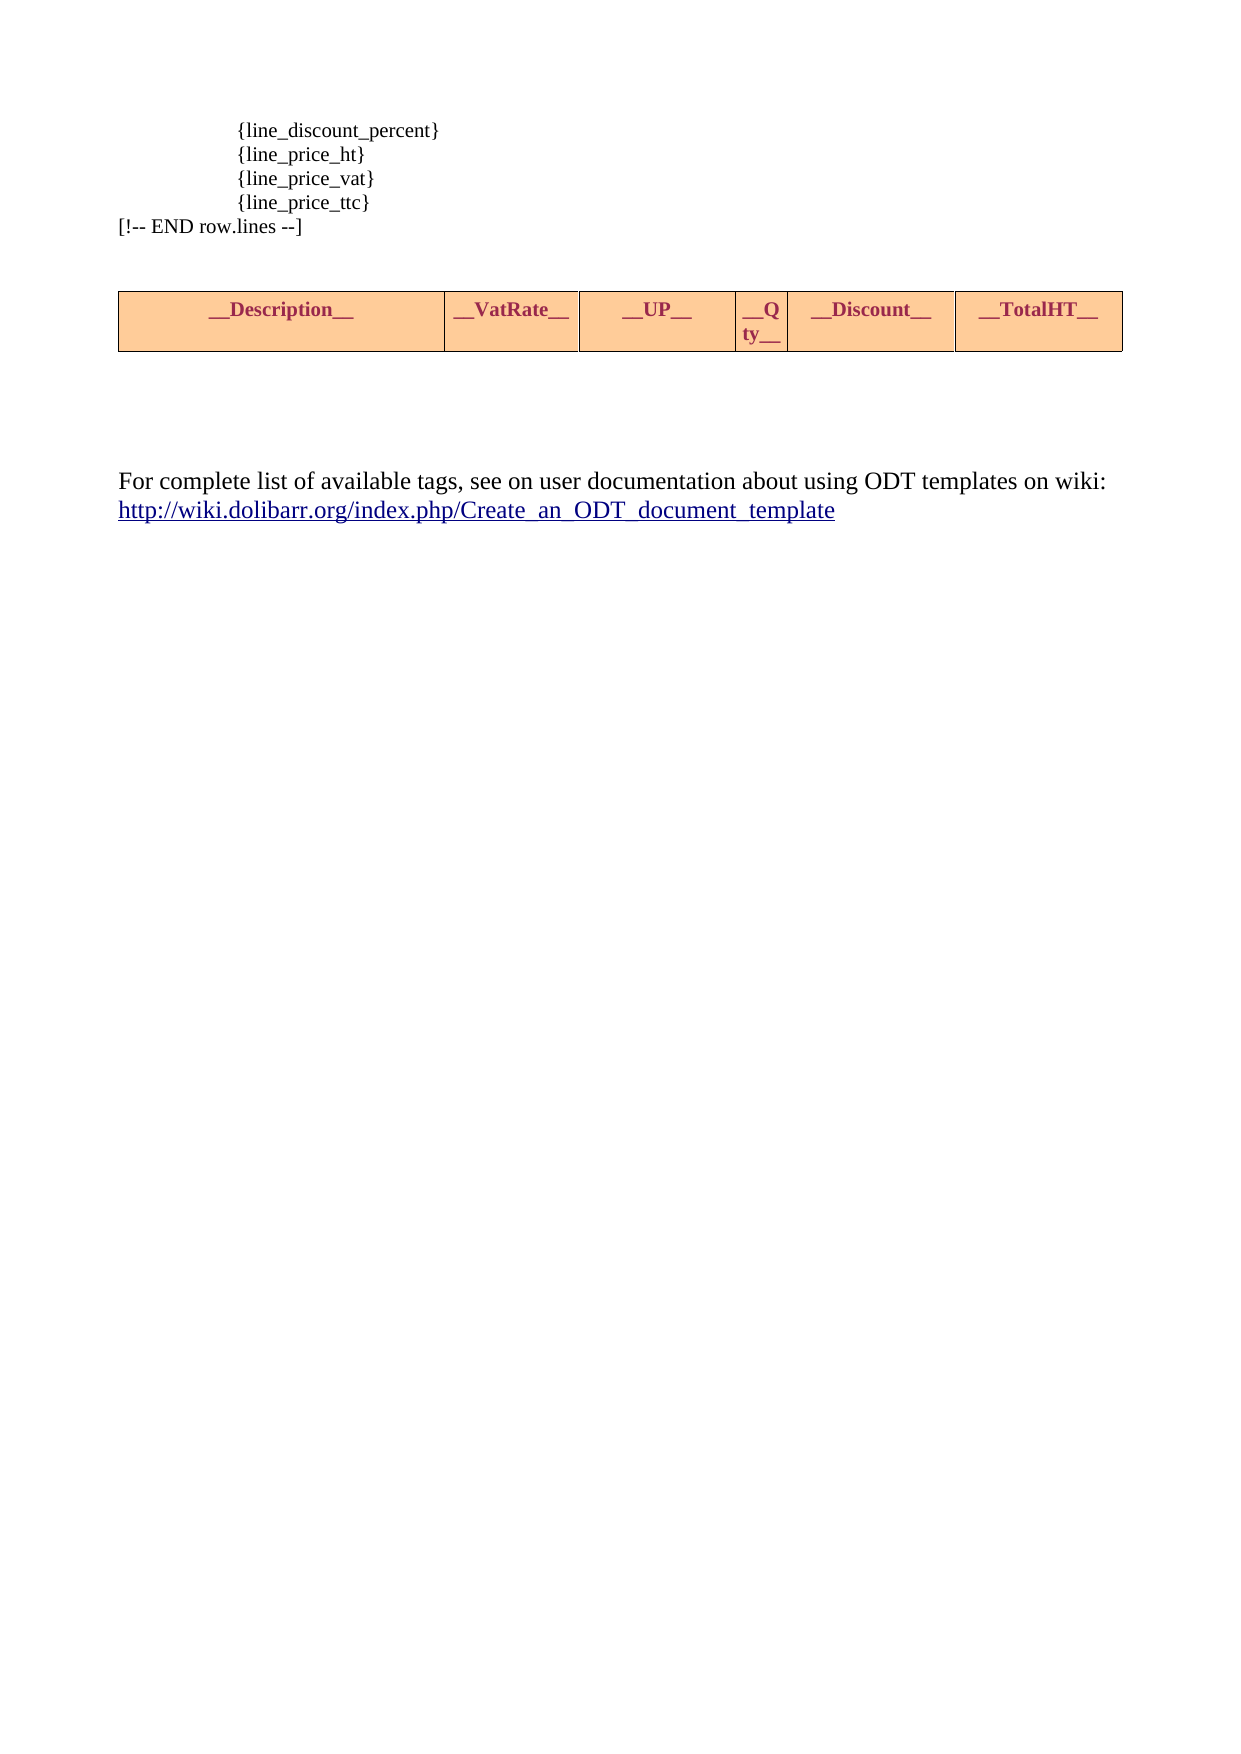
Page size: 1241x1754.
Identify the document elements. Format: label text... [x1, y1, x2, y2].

table_header __UP__ [580, 292, 735, 351]
text {line_price_ttc} [118, 190, 1122, 214]
table_header __Qty__ [736, 292, 787, 351]
text {line_discount_percent} [118, 118, 1122, 142]
table_header __TotalHT__ [956, 292, 1122, 351]
text http://wiki.dolibarr.org/index.php/Create_an_ODT_document_template [118, 495, 1122, 523]
table_header __VatRate__ [445, 292, 578, 351]
text {line_price_vat} [118, 166, 1122, 190]
table_header __Discount__ [788, 292, 954, 351]
text For complete list of available tags, see on user documentation about using ODT templates on wiki: [118, 466, 1122, 495]
table_header __Description__ [119, 292, 444, 351]
text [!-- END row.lines --] [118, 214, 1122, 238]
text {line_price_ht} [118, 142, 1122, 166]
